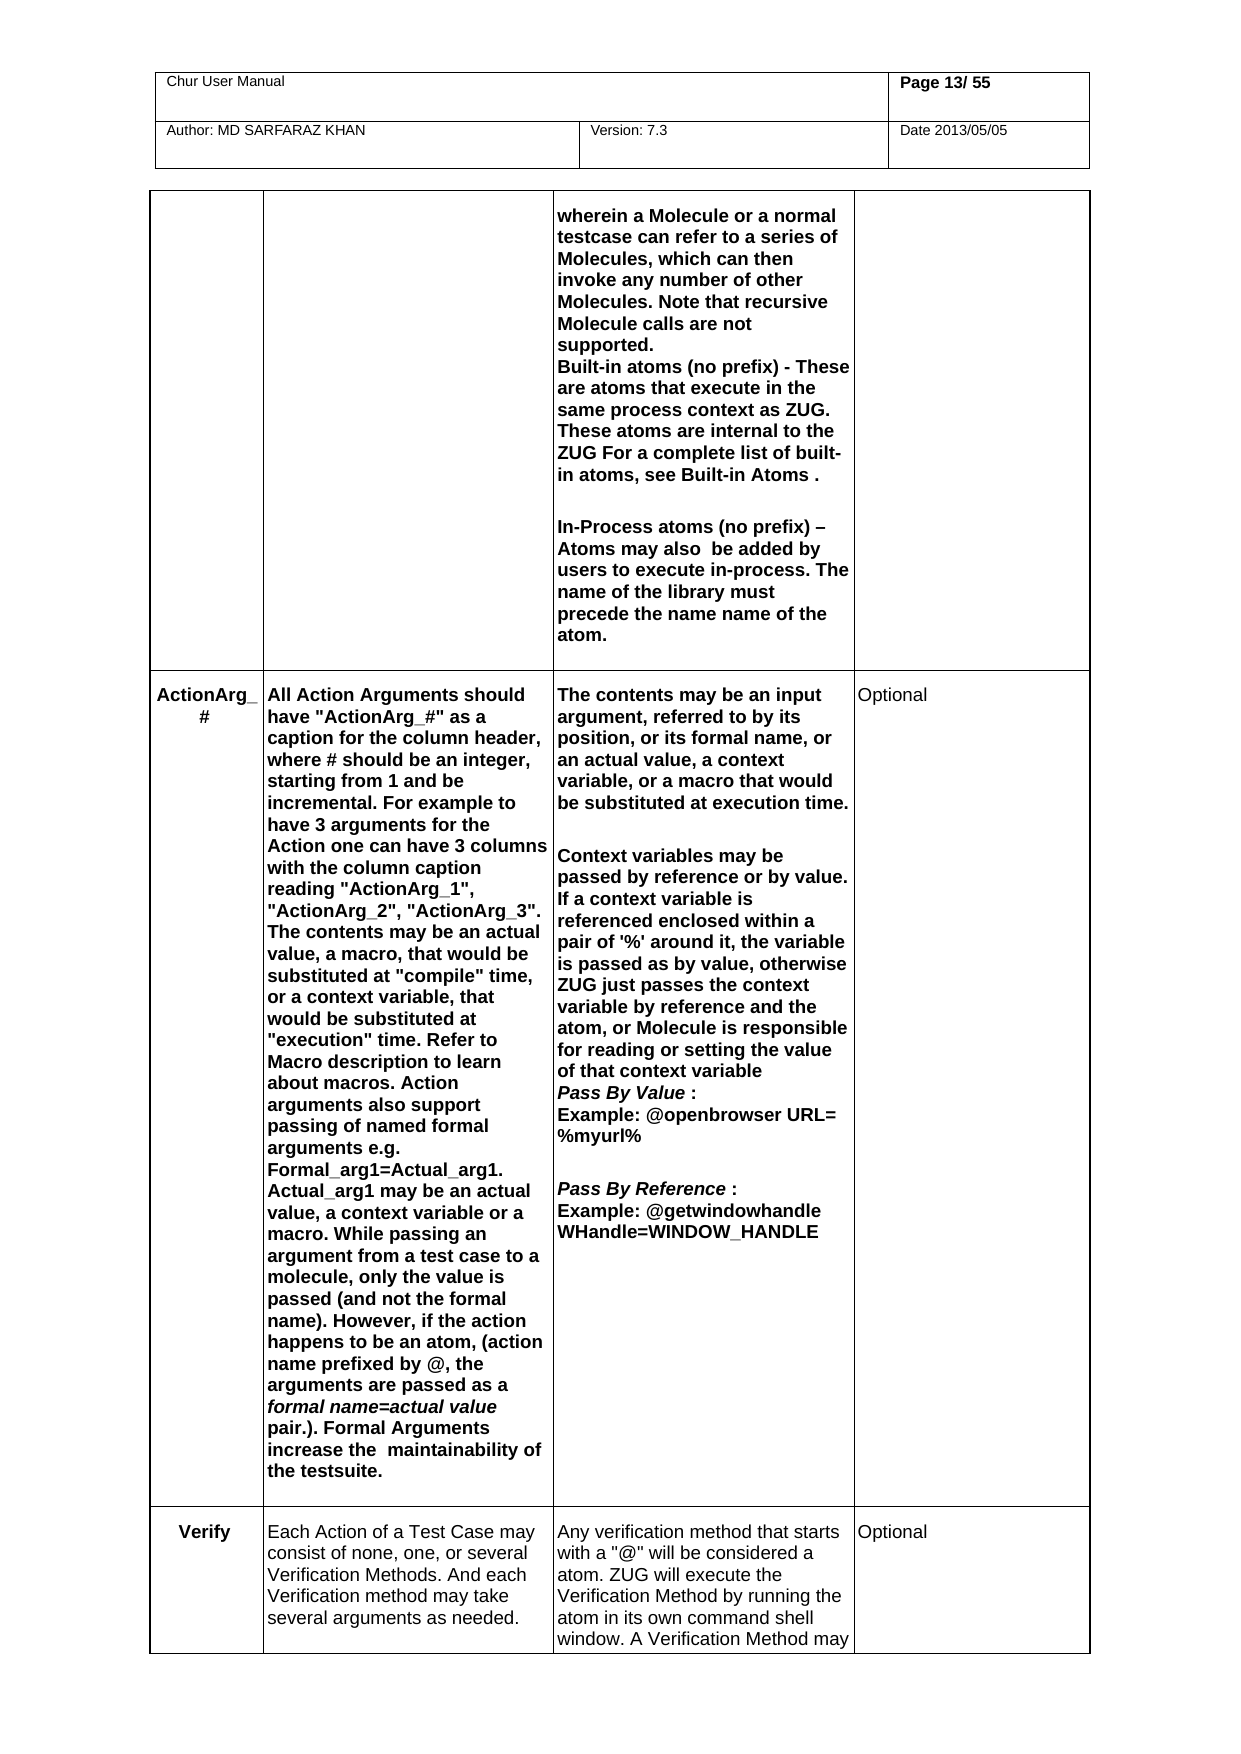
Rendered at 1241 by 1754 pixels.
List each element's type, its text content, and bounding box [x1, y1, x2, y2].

table_cell Any verification method that starts with a "@" will be considered a atom. ZUG will execute the Verification Method by running the atom in its own command shell window. A Verification Method may [554, 1507, 854, 1653]
table_cell Verify [151, 1507, 263, 1653]
table_cell [151, 191, 263, 669]
table_cell [264, 191, 553, 669]
table_cell - wherein a Molecule or a normal testcase can refer to a series of Molecules, which can then invoke any number of other Molecules. Note that recursive Molecule calls are not supported. Built-in atoms (no prefix) - These are atoms that execute in the same process context as ZUG. These atoms are internal to the ZUG For a complete list of built-in atoms, see Built-in Atoms . In-Process atoms (no prefix) – Atoms may also be added by users to execute in-process. The name of the library must precede the name name of the atom. [554, 191, 854, 669]
table_cell Optional [855, 1507, 1089, 1653]
table_cell All Action Arguments should have "ActionArg_#" as a caption for the column header, where # should be an integer, starting from 1 and be incremental. For example to have 3 arguments for the Action one can have 3 columns with the column caption reading "ActionArg_1", "ActionArg_2", "ActionArg_3". The contents may be an actual value, a macro, that would be substituted at "compile" time, or a context variable, that would be substituted at "execution" time. Refer to Macro description to learn about macros. Action arguments also support passing of named formal arguments e.g. Formal_arg1=Actual_arg1. Actual_arg1 may be an actual value, a context variable or a macro. While passing an argument from a test case to a molecule, only the value is passed (and not the formal name). However, if the action happens to be an atom, (action name prefixed by @, the arguments are passed as a formal name=actual value pair.). Formal Arguments increase the maintainability of the testsuite. [264, 671, 553, 1506]
table_cell The contents may be an input argument, referred to by its position, or its formal name, or an actual value, a context variable, or a macro that would be substituted at execution time. Context variables may be passed by reference or by value. If a context variable is referenced enclosed within a pair of '%' around it, the variable is passed as by value, otherwise ZUG just passes the context variable by reference and the atom, or Molecule is responsible for reading or setting the value of that context variable Pass By Value : Example: @openbrowser URL=%myurl% Pass By Reference : Example: @getwindowhandle WHandle=WINDOW_HANDLE [554, 671, 854, 1506]
table_cell [855, 191, 1089, 669]
table_cell Optional [855, 671, 1089, 1506]
table_cell ActionArg_# [151, 671, 263, 1506]
table_cell Each Action of a Test Case may consist of none, one, or several Verification Methods. And each Verification method may take several arguments as needed. [264, 1507, 553, 1653]
